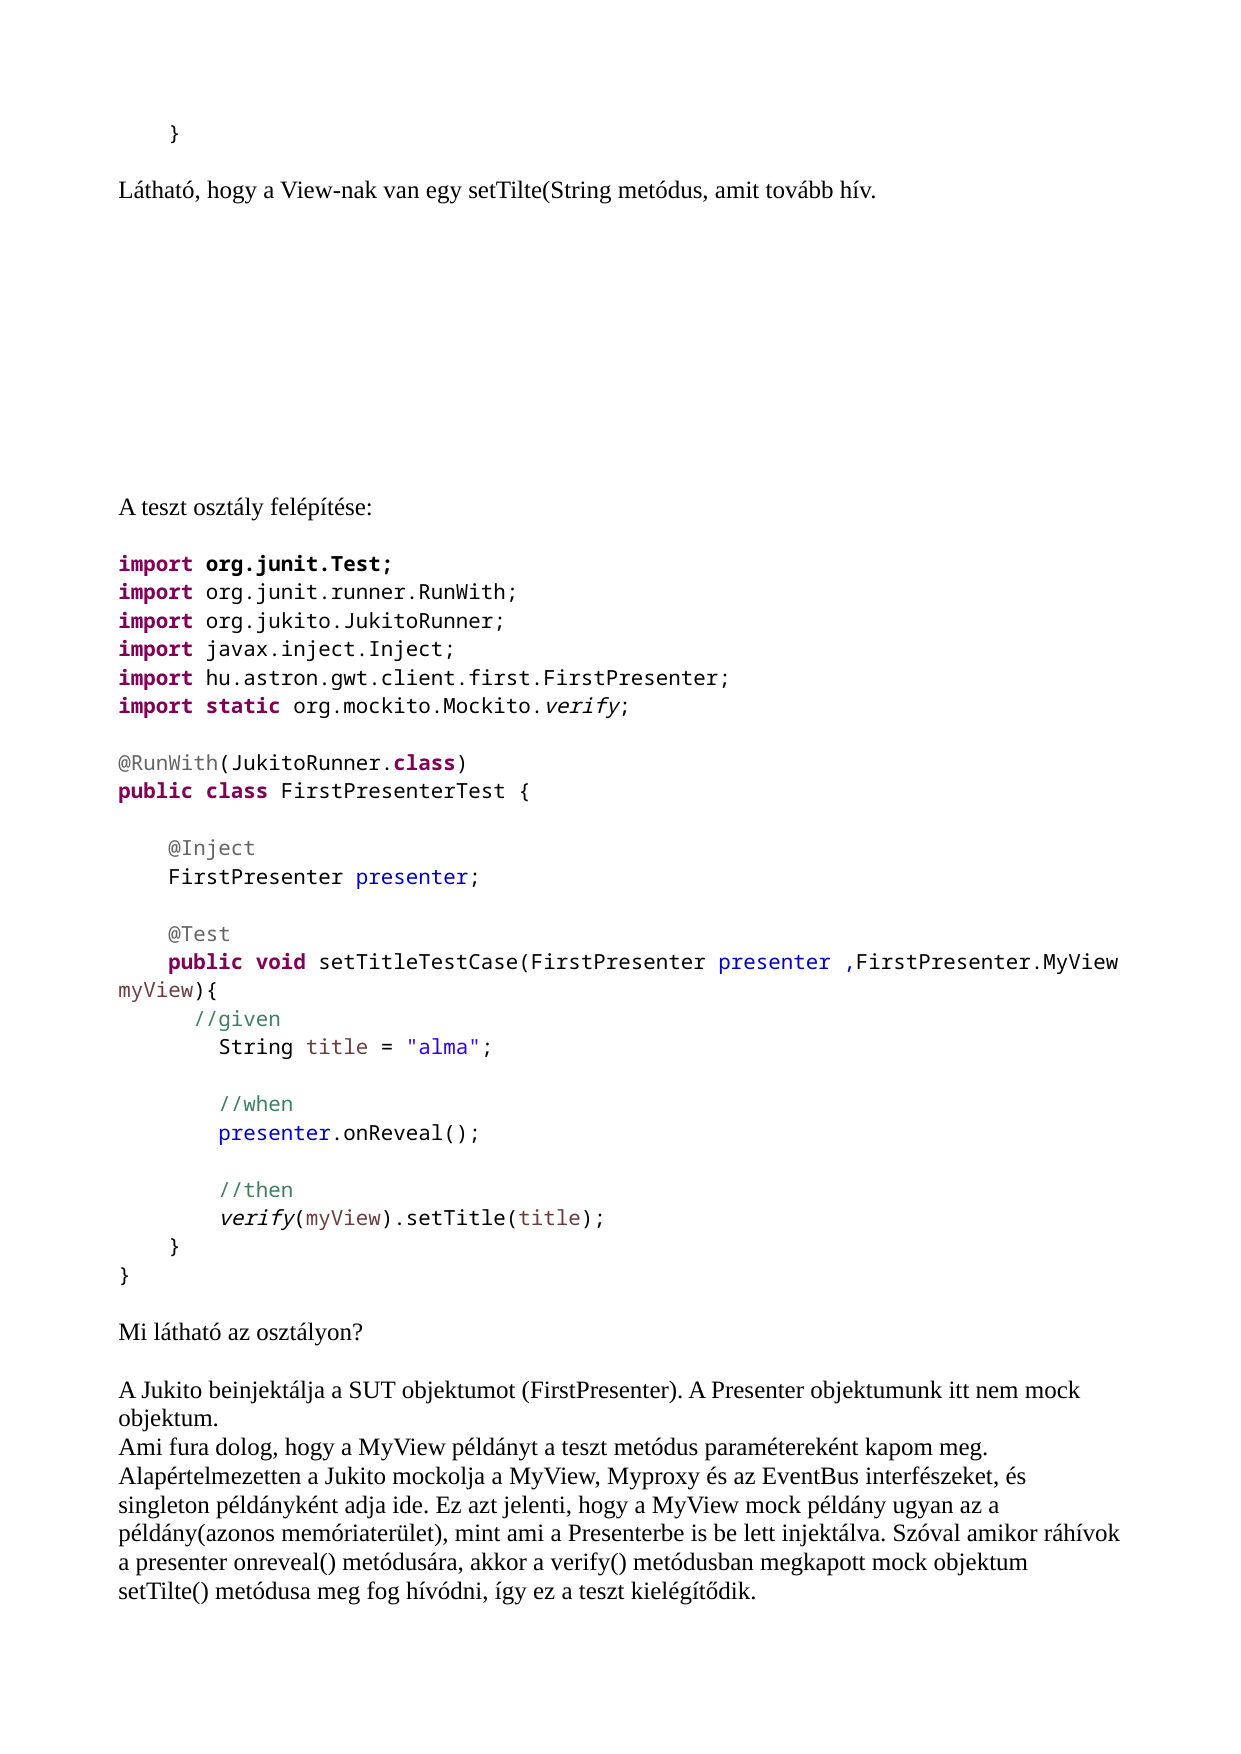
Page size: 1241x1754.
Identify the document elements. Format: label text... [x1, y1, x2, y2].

text import org.junit.Test; [118, 549, 1122, 577]
text Ami fura dolog, hogy a MyView példányt a teszt metódus paramétereként kapom meg. Alapértelmezetten a Jukito mockolja a MyView, Myproxy és az EventBus interfészeket, és singleton példányként adja ide. Ez azt jelenti, hogy a MyView mock példány ugyan az a példány(azonos memóriaterület), mint ami a Presenterbe is be lett injektálva. Szóval amikor ráhívok a presenter onreveal() metódusára, akkor a verify() metódusban megkapott mock objektum setTilte() metódusa meg fog hívódni, így ez a teszt kielégítődik. [118, 1432, 1122, 1605]
text //given [118, 1004, 1122, 1032]
text //then [118, 1175, 1122, 1203]
text @Inject [118, 833, 1122, 862]
text Látható, hogy a View-nak van egy setTilte(String metódus, amit tovább hív. [118, 175, 1122, 204]
text } [118, 1260, 1122, 1288]
text import static org.mockito.Mockito.verify; [118, 691, 1122, 720]
text } [118, 1232, 1122, 1260]
text import javax.inject.Inject; [118, 634, 1122, 663]
text String title = "alma"; [118, 1032, 1122, 1061]
text verify(myView).setTitle(title); [118, 1203, 1122, 1232]
text public class FirstPresenterTest { [118, 777, 1122, 805]
text @RunWith(JukitoRunner.class) [118, 748, 1122, 777]
text import hu.astron.gwt.client.first.FirstPresenter; [118, 663, 1122, 691]
text presenter.onReveal(); [118, 1118, 1122, 1146]
text @Test [118, 919, 1122, 947]
text Mi látható az osztályon? [118, 1317, 1122, 1346]
text import org.junit.runner.RunWith; [118, 577, 1122, 606]
text } [118, 118, 1122, 147]
text import org.jukito.JukitoRunner; [118, 606, 1122, 634]
text A Jukito beinjektálja a SUT objektumot (FirstPresenter). A Presenter objektumunk itt nem mock objektum. [118, 1375, 1122, 1432]
text //when [118, 1089, 1122, 1118]
text A teszt osztály felépítése: [118, 492, 1122, 520]
text public void setTitleTestCase(FirstPresenter presenter ,FirstPresenter.MyView myView){ [118, 947, 1122, 1004]
text FirstPresenter presenter; [118, 862, 1122, 890]
